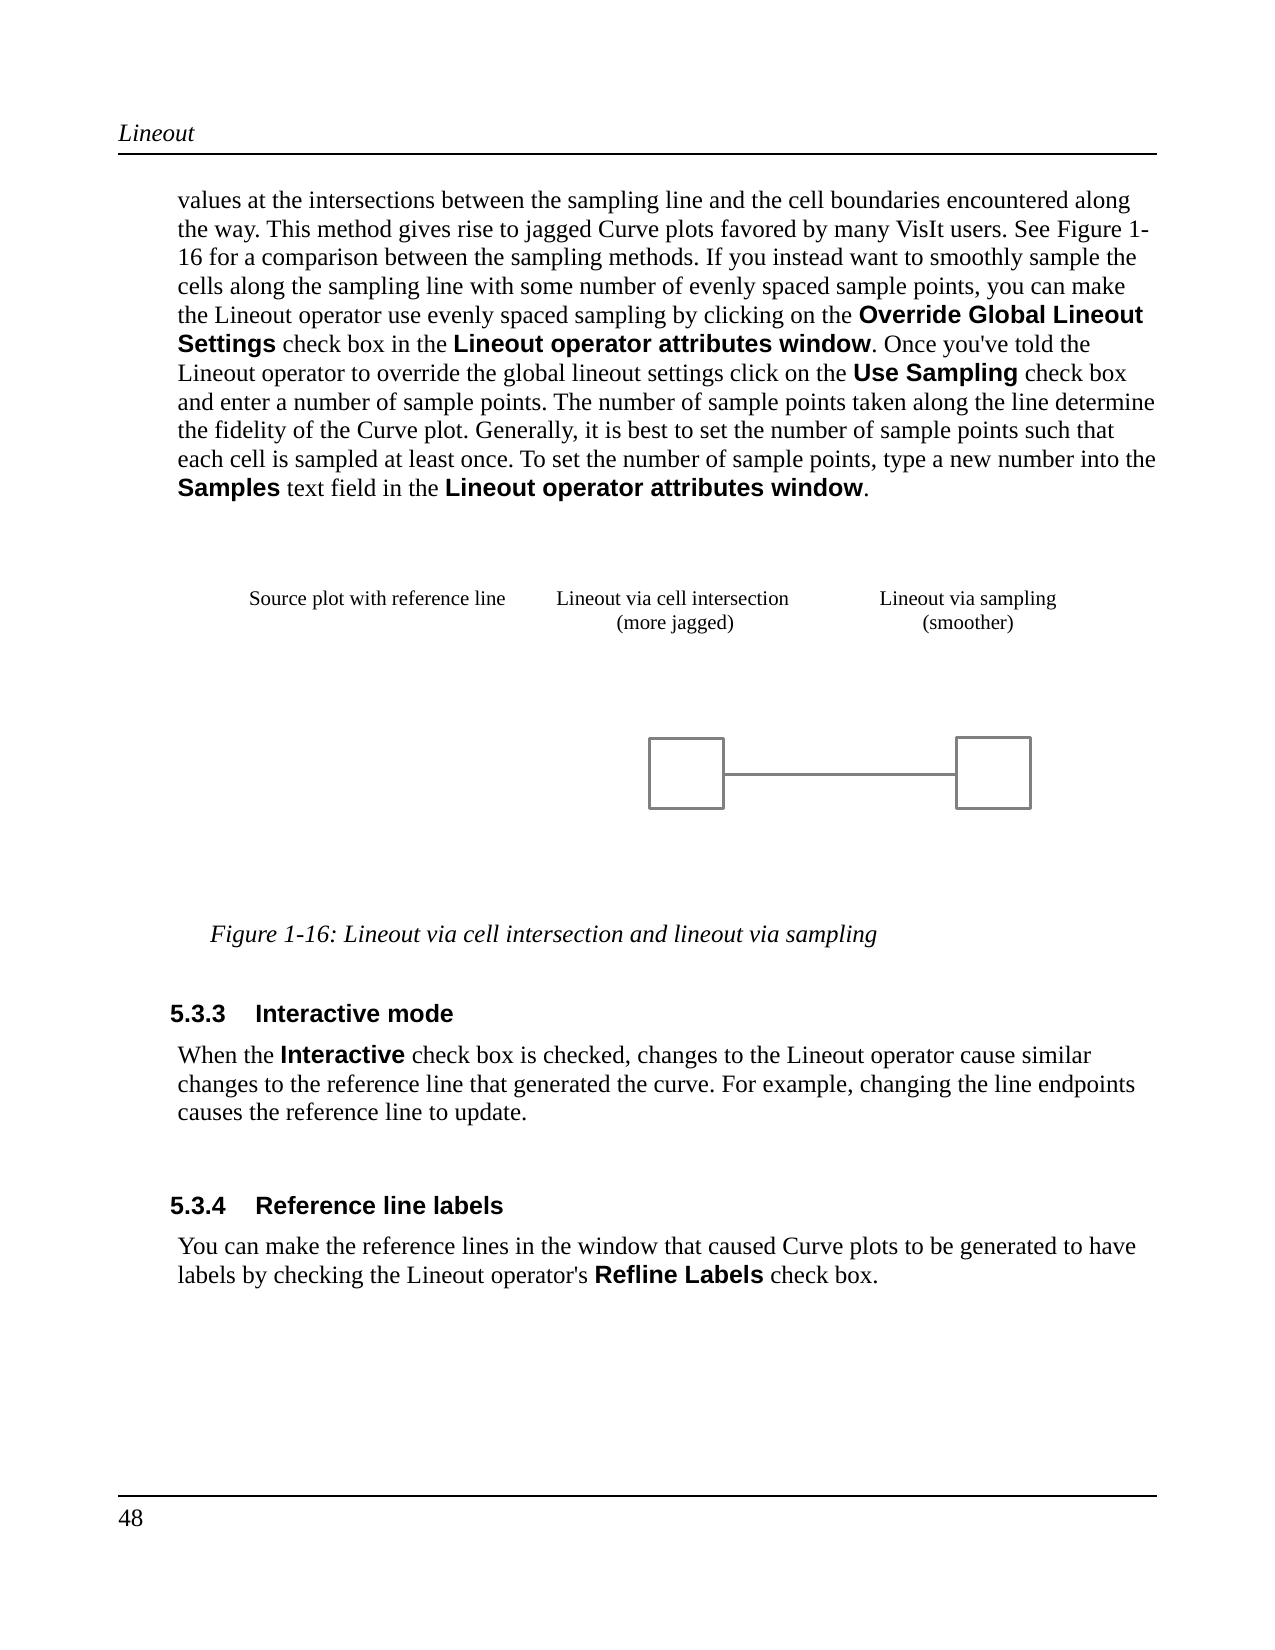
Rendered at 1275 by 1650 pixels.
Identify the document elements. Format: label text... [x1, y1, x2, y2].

text values at the intersections between the sampling line and the cell boundaries encountered along the way. This method gives rise to jagged Curve plots favored by many VisIt users. See Figure 1-16 for a comparison between the sampling methods. If you instead want to smoothly sample the cells along the sampling line with some number of evenly spaced sample points, you can make the Lineout operator use evenly spaced sampling by clicking on the Override Global Lineout Settings check box in the Lineout operator attributes window. Once you've told the Lineout operator to override the global lineout settings click on the Use Sampling check box and enter a number of sample points. The number of sample points taken along the line determine the fidelity of the Curve plot. Generally, it is best to set the number of sample points such that each cell is sampled at least once. To set the number of sample points, type a new number into the Samples text field in the Lineout operator attributes window. [177, 185, 1157, 502]
text You can make the reference lines in the window that caused Curve plots to be generated to have labels by checking the Lineout operator's Refline Labels check box. [177, 1231, 1157, 1289]
text When the Interactive check box is checked, changes to the Lineout operator cause similar changes to the reference line that generated the curve. For example, changing the line endpoints causes the reference line to update. [177, 1040, 1157, 1126]
subtitle Reference line labels [163, 1191, 1157, 1219]
subtitle Interactive mode [163, 566, 1157, 1028]
text Figure 1-16: Lineout via cell intersection and lineout via sampling [210, 632, 1110, 948]
